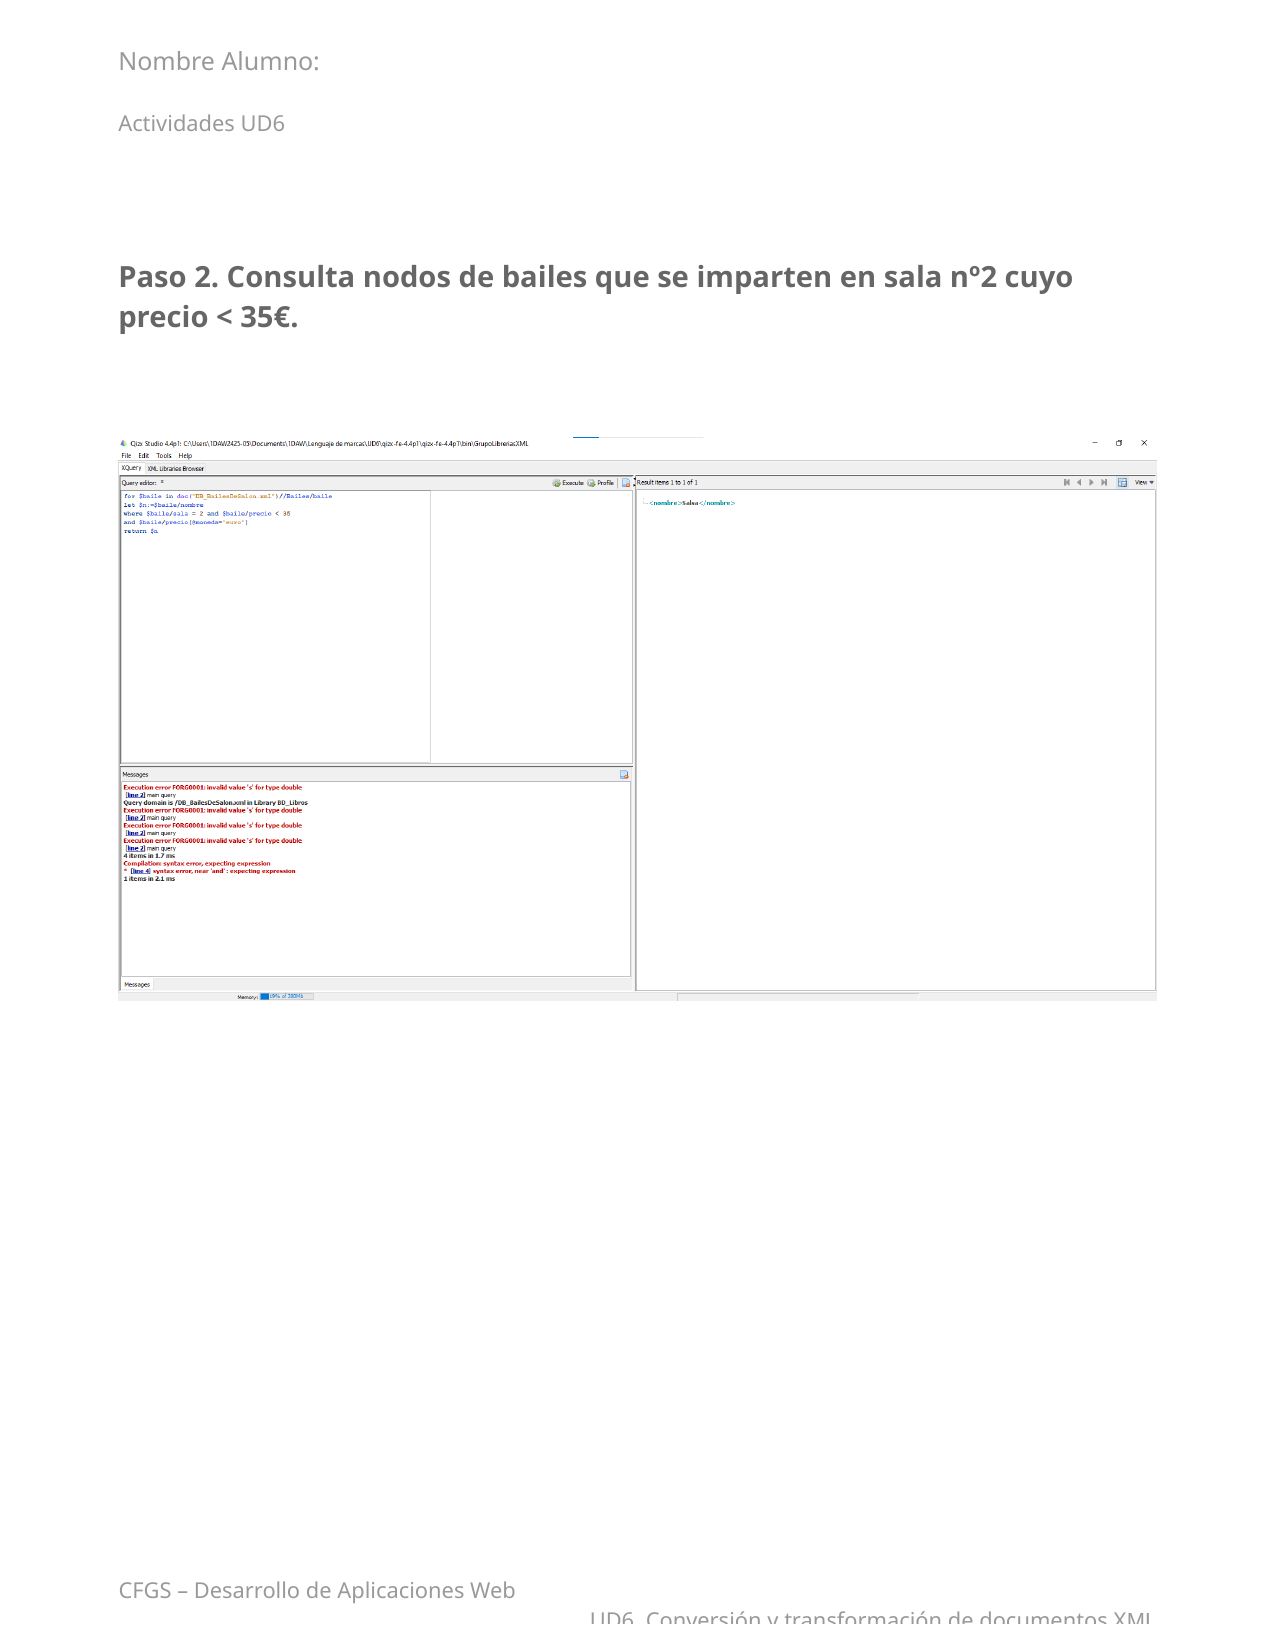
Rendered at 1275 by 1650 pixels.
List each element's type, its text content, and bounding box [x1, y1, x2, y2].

picture [118, 437, 1157, 1001]
subtitle Paso 2. Consulta nodos de bailes que se imparten en sala nº2 cuyo precio < 35€. [118, 257, 1157, 336]
